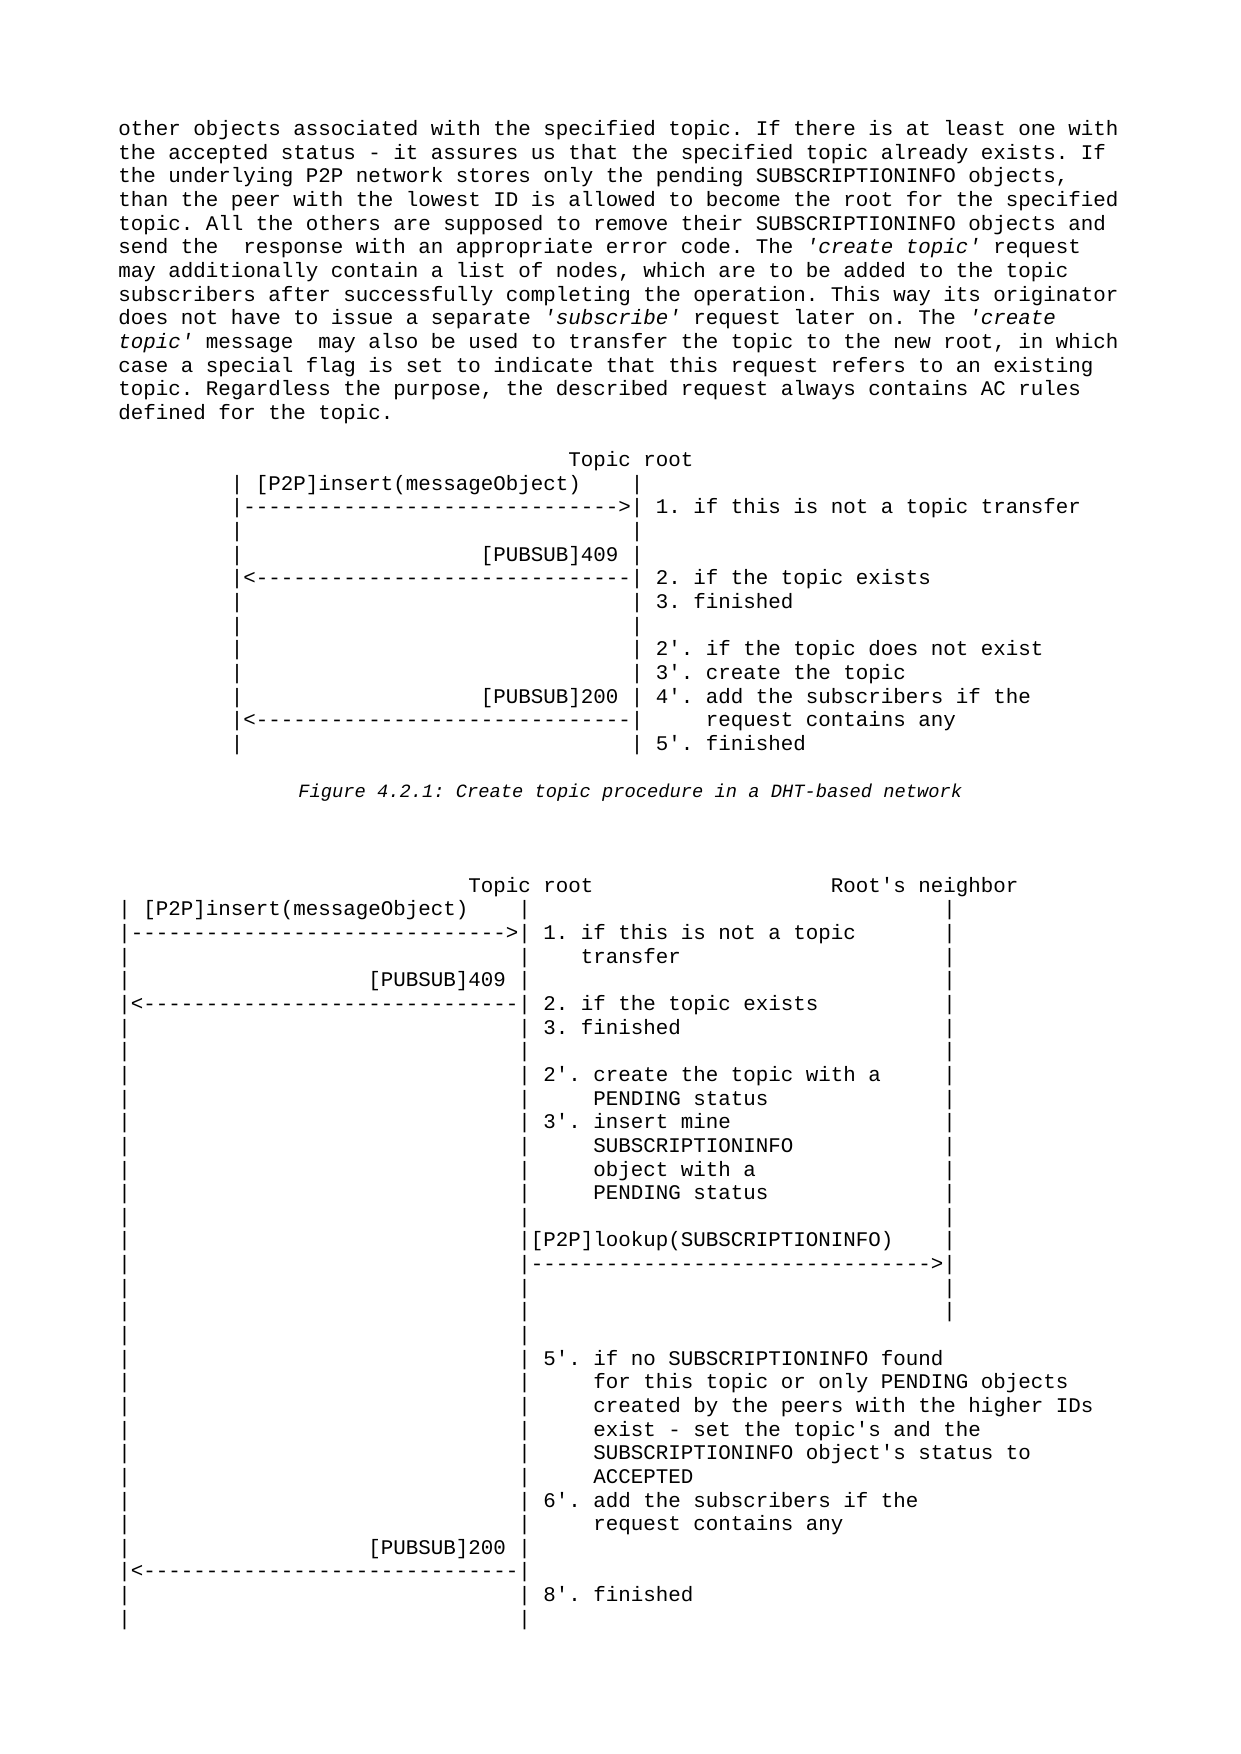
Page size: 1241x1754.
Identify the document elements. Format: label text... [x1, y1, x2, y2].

text | | SUBSCRIPTIONINFO | [118, 1135, 1122, 1158]
text |<------------------------------| [118, 1561, 1122, 1584]
text |<------------------------------| 2. if the topic exists | [118, 993, 1122, 1017]
text | [PUBSUB]200 | [118, 1537, 1122, 1561]
text | | object with a | [118, 1158, 1122, 1182]
text | | 5'. if no SUBSCRIPTIONINFO found [118, 1348, 1122, 1371]
text | | created by the peers with the higher IDs [118, 1395, 1122, 1419]
text | | | [118, 1206, 1122, 1229]
text |<------------------------------| 2. if the topic exists [118, 567, 1122, 591]
text | | 2'. if the topic does not exist [118, 638, 1122, 662]
text | | [118, 1324, 1122, 1348]
text |------------------------------>| 1. if this is not a topic | [118, 922, 1122, 946]
text | | | [118, 1277, 1122, 1300]
text | |[P2P]lookup(SUBSCRIPTIONINFO) | [118, 1229, 1122, 1253]
text | | [118, 615, 1122, 638]
text Figure 4.2.1: Create topic procedure in a DHT-based network [118, 780, 1122, 804]
text | [P2P]insert(messageObject) | | [118, 898, 1122, 922]
text | |-------------------------------->| [118, 1253, 1122, 1277]
text | | PENDING status | [118, 1088, 1122, 1111]
text | | | [118, 1040, 1122, 1064]
text Topic root Root's neighbor [118, 875, 1122, 898]
text other objects associated with the specified topic. If there is at least one with the accepted status - it assures us that the specified topic already exists. If the underlying P2P network stores only the pending SUBSCRIPTIONINFO objects, than the peer with the lowest ID is allowed to become the root for the specified topic. All the others are supposed to remove their SUBSCRIPTIONINFO objects and send the response with an appropriate error code. The 'create topic' request may additionally contain a list of nodes, which are to be added to the topic subscribers after successfully completing the operation. This way its originator does not have to issue a separate 'subscribe' request later on. The 'create topic' message may also be used to transfer the topic to the new root, in which case a special flag is set to indicate that this request refers to an existing topic. Regardless the purpose, the described request always contains AC rules defined for the topic. [118, 118, 1122, 426]
text | | 5'. finished [118, 733, 1122, 757]
text | | 3'. create the topic [118, 662, 1122, 686]
text | | SUBSCRIPTIONINFO object's status to [118, 1442, 1122, 1466]
text | | 3'. insert mine | [118, 1111, 1122, 1135]
text | [P2P]insert(messageObject) | [118, 473, 1122, 496]
text | | [118, 1608, 1122, 1631]
text | | 3. finished | [118, 1017, 1122, 1040]
text | | 6'. add the subscribers if the [118, 1489, 1122, 1513]
text |<------------------------------| request contains any [118, 709, 1122, 733]
text | | [118, 520, 1122, 544]
text | [PUBSUB]200 | 4'. add the subscribers if the [118, 686, 1122, 709]
text | | request contains any [118, 1513, 1122, 1537]
text | [PUBSUB]409 | [118, 544, 1122, 567]
text | [PUBSUB]409 | | [118, 969, 1122, 993]
text | | exist - set the topic's and the [118, 1419, 1122, 1442]
text | | | [118, 1300, 1122, 1324]
text | | for this topic or only PENDING objects [118, 1371, 1122, 1395]
text | | ACCEPTED [118, 1466, 1122, 1489]
text | | 3. finished [118, 591, 1122, 615]
text Topic root [118, 449, 1122, 473]
text | | 2'. create the topic with a | [118, 1064, 1122, 1088]
text |------------------------------>| 1. if this is not a topic transfer [118, 496, 1122, 520]
text | | 8'. finished [118, 1584, 1122, 1608]
text | | transfer | [118, 946, 1122, 969]
text | | PENDING status | [118, 1182, 1122, 1206]
